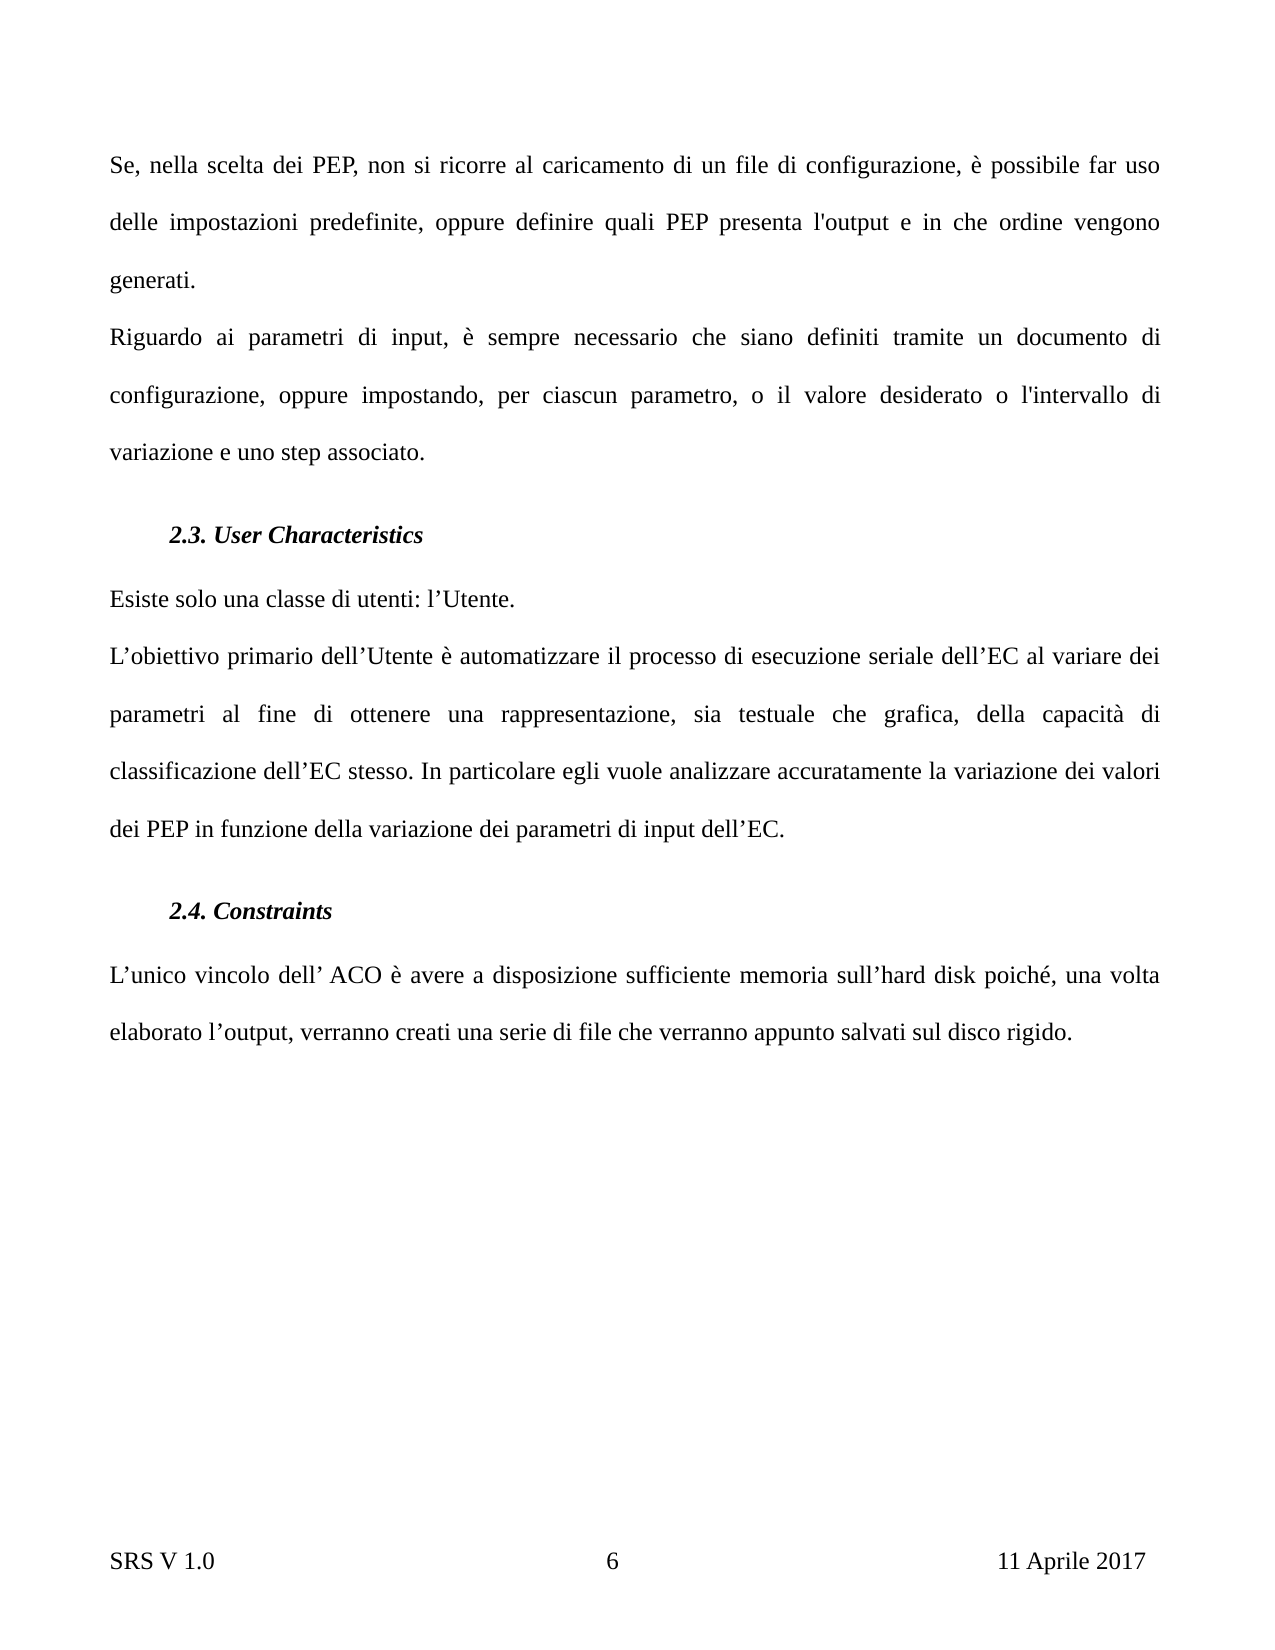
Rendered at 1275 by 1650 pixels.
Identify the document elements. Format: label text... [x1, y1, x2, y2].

text Riguardo ai parametri di input, è sempre necessario che siano definiti tramite un documento di configurazione, oppure impostando, per ciascun parametro, o il valore desiderato o l'intervallo di variazione e uno step associato. [109, 322, 1162, 466]
text Esiste solo una classe di utenti: l’Utente. [109, 584, 1162, 612]
subtitle 2.4. Constraints [109, 896, 1162, 925]
text L’unico vincolo dell’ ACO è avere a disposizione sufficiente memoria sull’hard disk poiché, una volta elaborato l’output, verranno creati una serie di file che verranno appunto salvati sul disco rigido. [109, 960, 1162, 1046]
text Se, nella scelta dei PEP, non si ricorre al caricamento di un file di configurazione, è possibile far uso delle impostazioni predefinite, oppure definire quali PEP presenta l'output e in che ordine vengono generati. [109, 150, 1162, 294]
text L’obiettivo primario dell’Utente è automatizzare il processo di esecuzione seriale dell’EC al variare dei parametri al fine di ottenere una rappresentazione, sia testuale che grafica, della capacità di classificazione dell’EC stesso. In particolare egli vuole analizzare accuratamente la variazione dei valori dei PEP in funzione della variazione dei parametri di input dell’EC. [109, 641, 1162, 842]
subtitle 2.3. User Characteristics [109, 520, 1162, 549]
